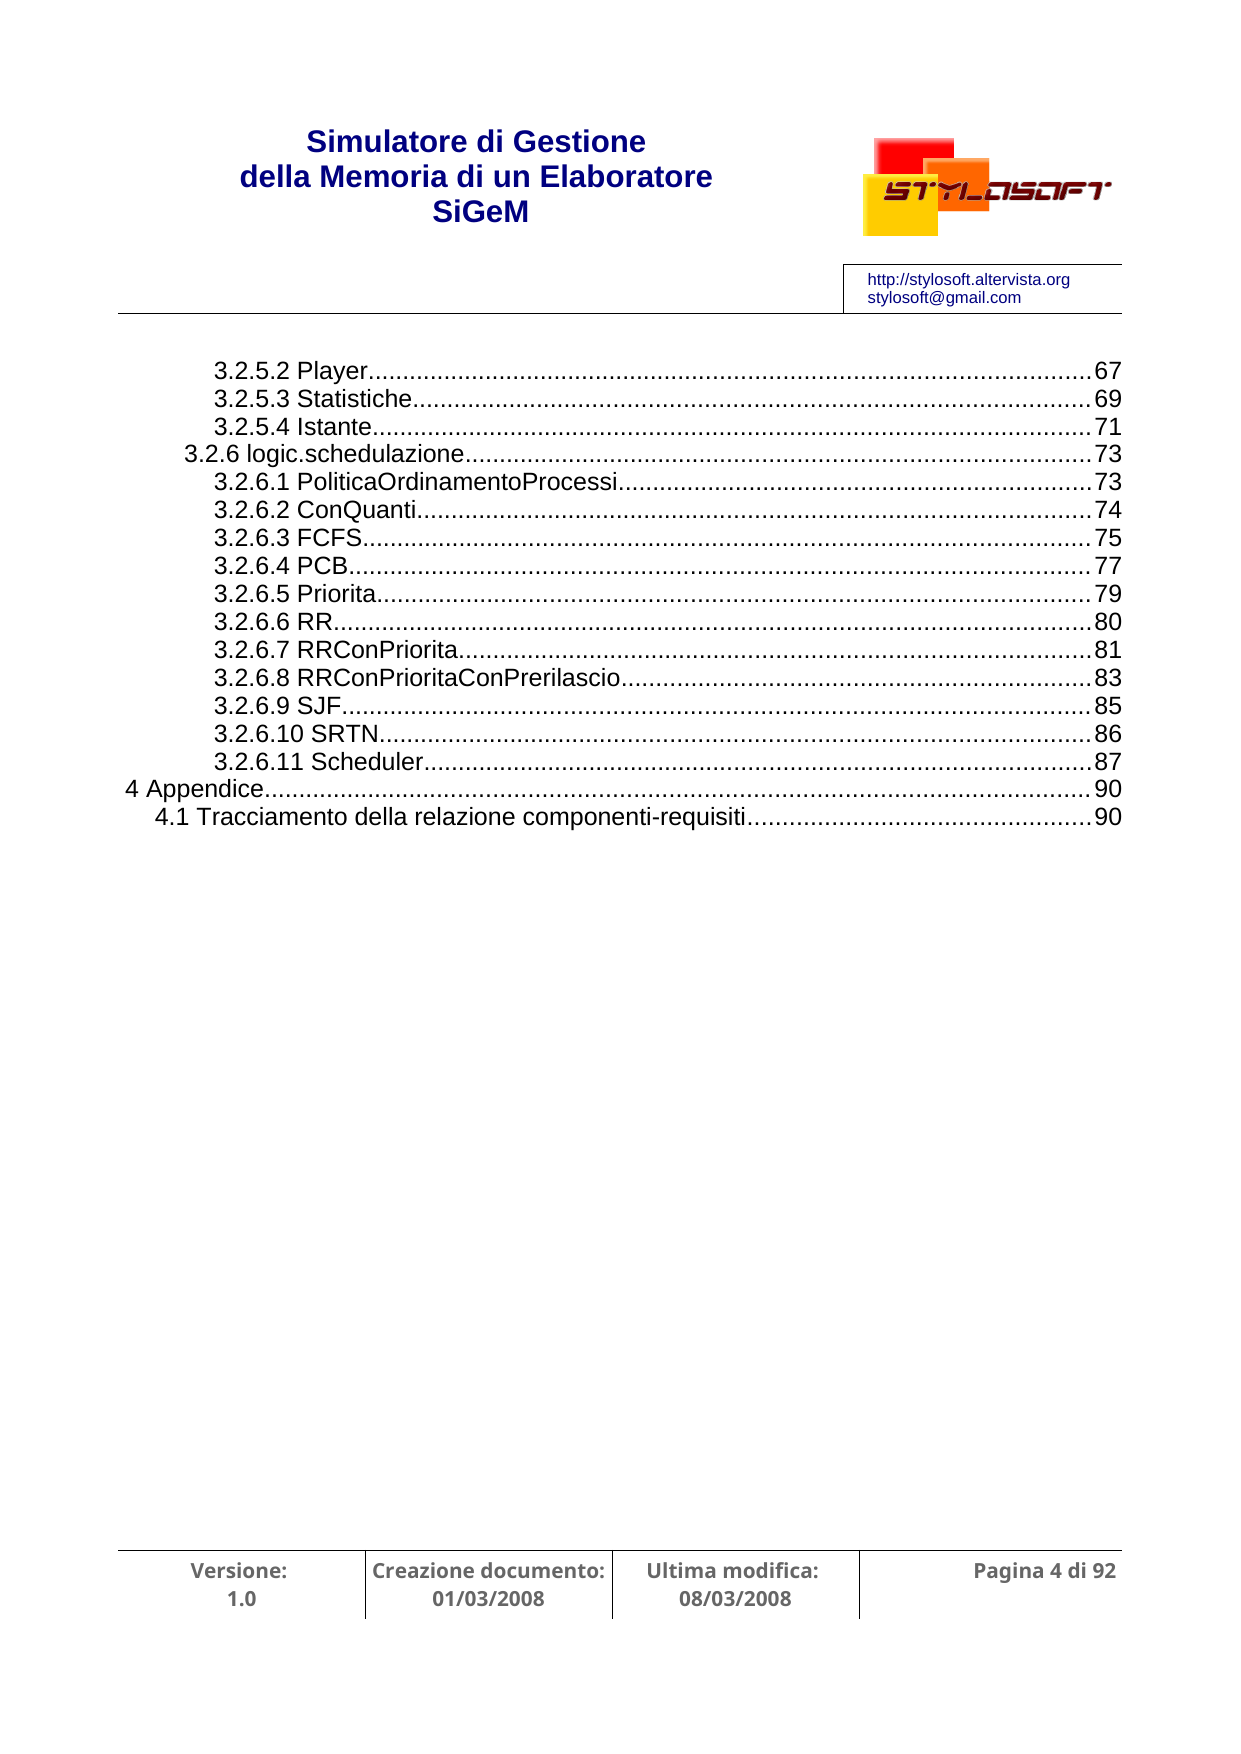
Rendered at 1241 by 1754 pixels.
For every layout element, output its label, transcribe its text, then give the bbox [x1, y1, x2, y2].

text 3.2.5.3 Statistiche 69 [207, 384, 1122, 412]
text 3.2.6.5 Priorita 79 [207, 580, 1122, 608]
text 4.1 Tracciamento della relazione componenti-requisiti 90 [148, 803, 1122, 831]
text 3.2.6.9 SJF 85 [207, 692, 1122, 719]
text 3.2.6.1 PoliticaOrdinamentoProcessi 73 [207, 468, 1122, 496]
text 4 Appendice 90 [118, 775, 1122, 803]
text 3.2.5.4 Istante 71 [207, 412, 1122, 440]
text 3.2.6.4 PCB 77 [207, 552, 1122, 580]
text 3.2.6.10 SRTN 86 [207, 719, 1122, 747]
text 3.2.6.7 RRConPriorita 81 [207, 636, 1122, 664]
text 3.2.6.11 Scheduler 87 [207, 747, 1122, 775]
text 3.2.5.2 Player 67 [207, 357, 1122, 384]
text 3.2.6 logic.schedulazione 73 [177, 440, 1122, 468]
text 3.2.6.8 RRConPrioritaConPrerilascio 83 [207, 664, 1122, 692]
picture [848, 123, 1117, 247]
text 3.2.6.6 RR 80 [207, 608, 1122, 636]
text 3.2.6.2 ConQuanti 74 [207, 496, 1122, 524]
text 3.2.6.3 FCFS 75 [207, 524, 1122, 552]
